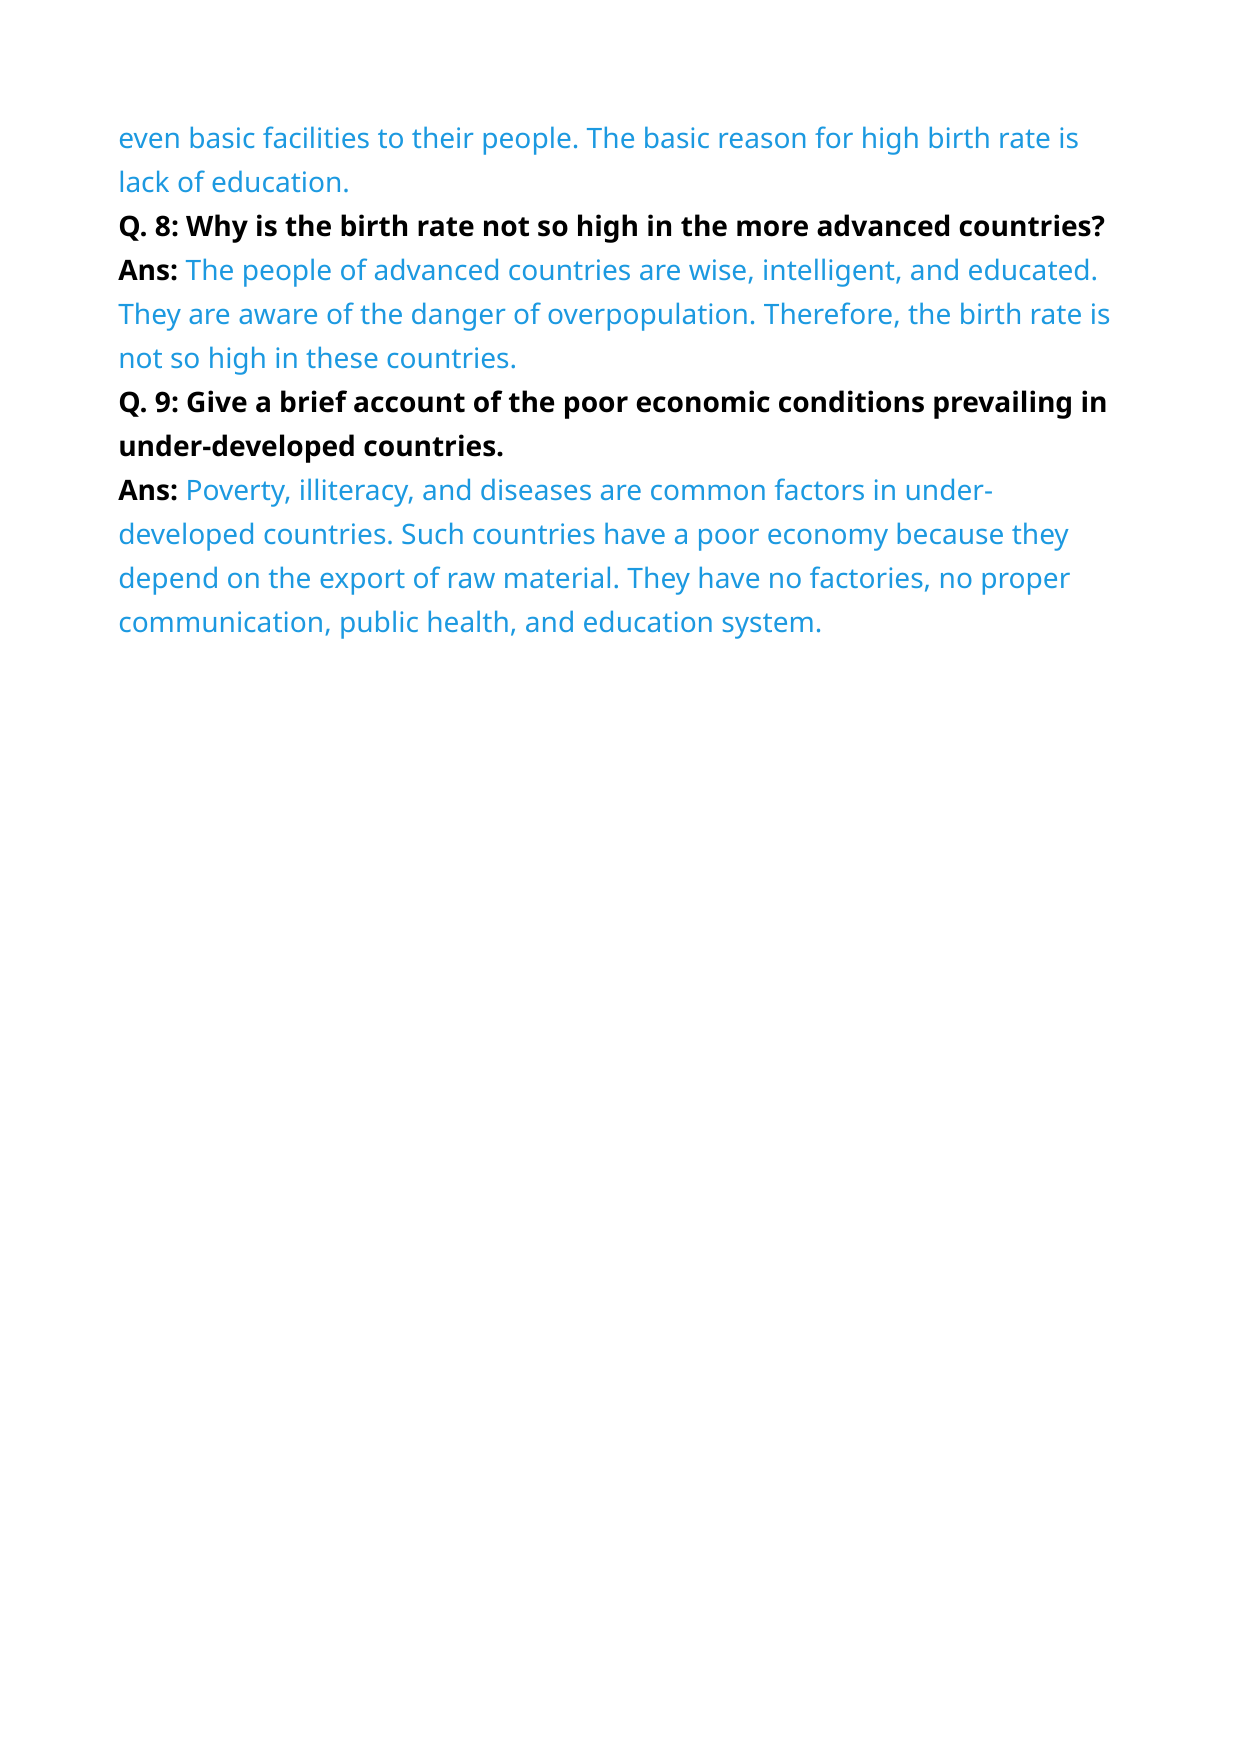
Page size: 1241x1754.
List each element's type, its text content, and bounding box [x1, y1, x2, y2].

text Ans: The people of advanced countries are wise, intelligent, and educated. They are aware of the danger of overpopulation. Therefore, the birth rate is not so high in these countries. [118, 250, 1122, 377]
text Ans: Poverty, illiteracy, and diseases are common factors in under-developed countries. Such countries have a poor economy because they depend on the export of raw material. They have no factories, no proper communication, public health, and education system. [118, 471, 1122, 641]
text Q. 9: Give a brief account of the poor economic conditions prevailing in under-developed countries. [118, 382, 1122, 465]
text even basic facilities to their people. The basic reason for high birth rate is lack of education. [118, 118, 1122, 201]
text Q. 8: Why is the birth rate not so high in the more advanced countries? [118, 206, 1122, 244]
